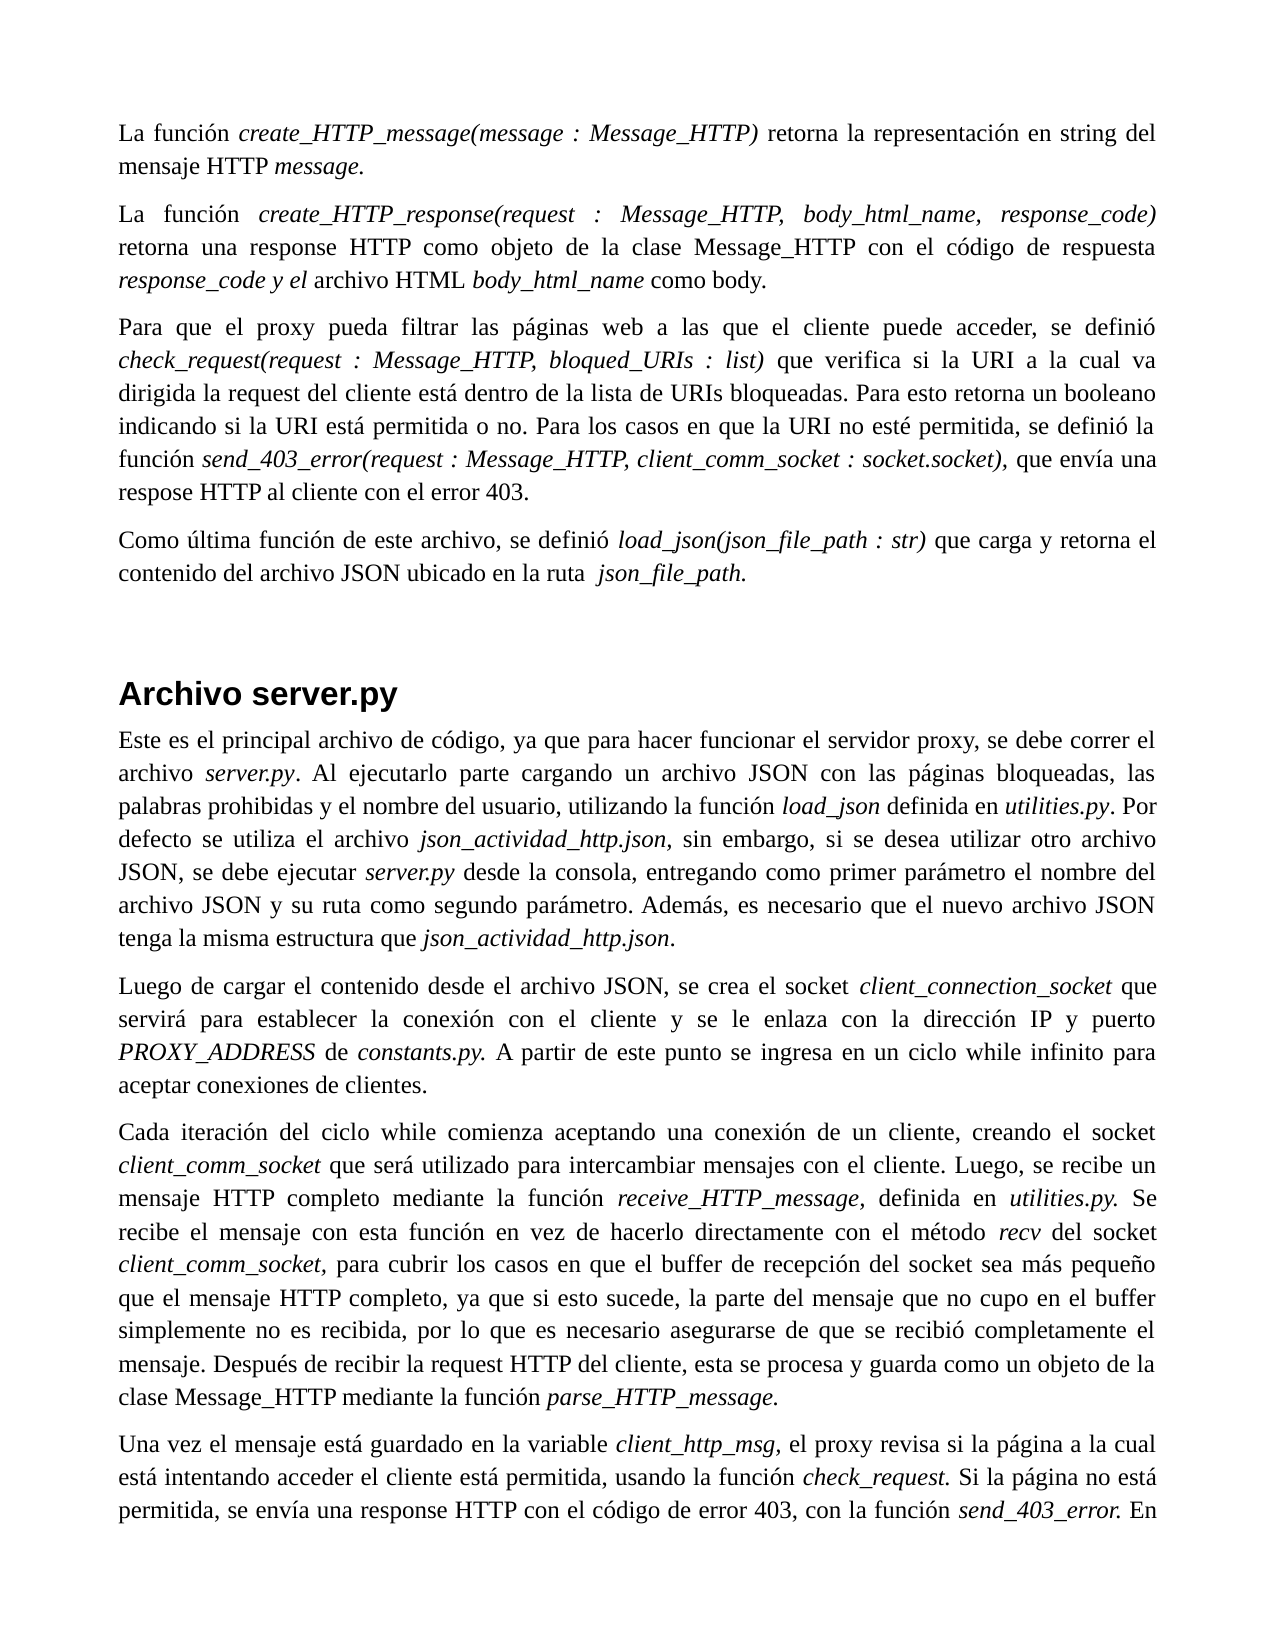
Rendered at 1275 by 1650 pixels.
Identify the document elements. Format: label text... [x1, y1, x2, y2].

text Cada iteración del ciclo while comienza aceptando una conexión de un cliente, creando el socket client_comm_socket que será utilizado para intercambiar mensajes con el cliente. Luego, se recibe un mensaje HTTP completo mediante la función receive_HTTP_message, definida en utilities.py. Se recibe el mensaje con esta función en vez de hacerlo directamente con el método recv del socket client_comm_socket, para cubrir los casos en que el buffer de recepción del socket sea más pequeño que el mensaje HTTP completo, ya que si esto sucede, la parte del mensaje que no cupo en el buffer simplemente no es recibida, por lo que es necesario asegurarse de que se recibió completamente el mensaje. Después de recibir la request HTTP del cliente, esta se procesa y guarda como un objeto de la clase Message_HTTP mediante la función parse_HTTP_message. [118, 1117, 1157, 1410]
text Para que el proxy pueda filtrar las páginas web a las que el cliente puede acceder, se definió check_request(request : Message_HTTP, bloqued_URIs : list) que verifica si la URI a la cual va dirigida la request del cliente está dentro de la lista de URIs bloqueadas. Para esto retorna un booleano indicando si la URI está permitida o no. Para los casos en que la URI no esté permitida, se definió la función send_403_error(request : Message_HTTP, client_comm_socket : socket.socket), que envía una respose HTTP al cliente con el error 403. [118, 312, 1157, 506]
text Una vez el mensaje está guardado en la variable client_http_msg, el proxy revisa si la página a la cual está intentando acceder el cliente está permitida, usando la función check_request. Si la página no está permitida, se envía una response HTTP con el código de error 403, con la función send_403_error. En [118, 1429, 1157, 1524]
text La función create_HTTP_message(message : Message_HTTP) retorna la representación en string del mensaje HTTP message. [118, 118, 1157, 180]
text Este es el principal archivo de código, ya que para hacer funcionar el servidor proxy, se debe correr el archivo server.py. Al ejecutarlo parte cargando un archivo JSON con las páginas bloqueadas, las palabras prohibidas y el nombre del usuario, utilizando la función load_json definida en utilities.py. Por defecto se utiliza el archivo json_actividad_http.json, sin embargo, si se desea utilizar otro archivo JSON, se debe ejecutar server.py desde la consola, entregando como primer parámetro el nombre del archivo JSON y su ruta como segundo parámetro. Además, es necesario que el nuevo archivo JSON tenga la misma estructura que json_actividad_http.json. [118, 725, 1157, 952]
text La función create_HTTP_response(request : Message_HTTP, body_html_name, response_code) retorna una response HTTP como objeto de la clase Message_HTTP con el código de respuesta response_code y el archivo HTML body_html_name como body. [118, 199, 1157, 293]
text Luego de cargar el contenido desde el archivo JSON, se crea el socket client_connection_socket que servirá para establecer la conexión con el cliente y se le enlaza con la dirección IP y puerto PROXY_ADDRESS de constants.py. A partir de este punto se ingresa en un ciclo while infinito para aceptar conexiones de clientes. [118, 971, 1157, 1099]
subtitle Archivo server.py [118, 674, 1157, 713]
text Como última función de este archivo, se definió load_json(json_file_path : str) que carga y retorna el contenido del archivo JSON ubicado en la ruta json_file_path. [118, 525, 1157, 587]
